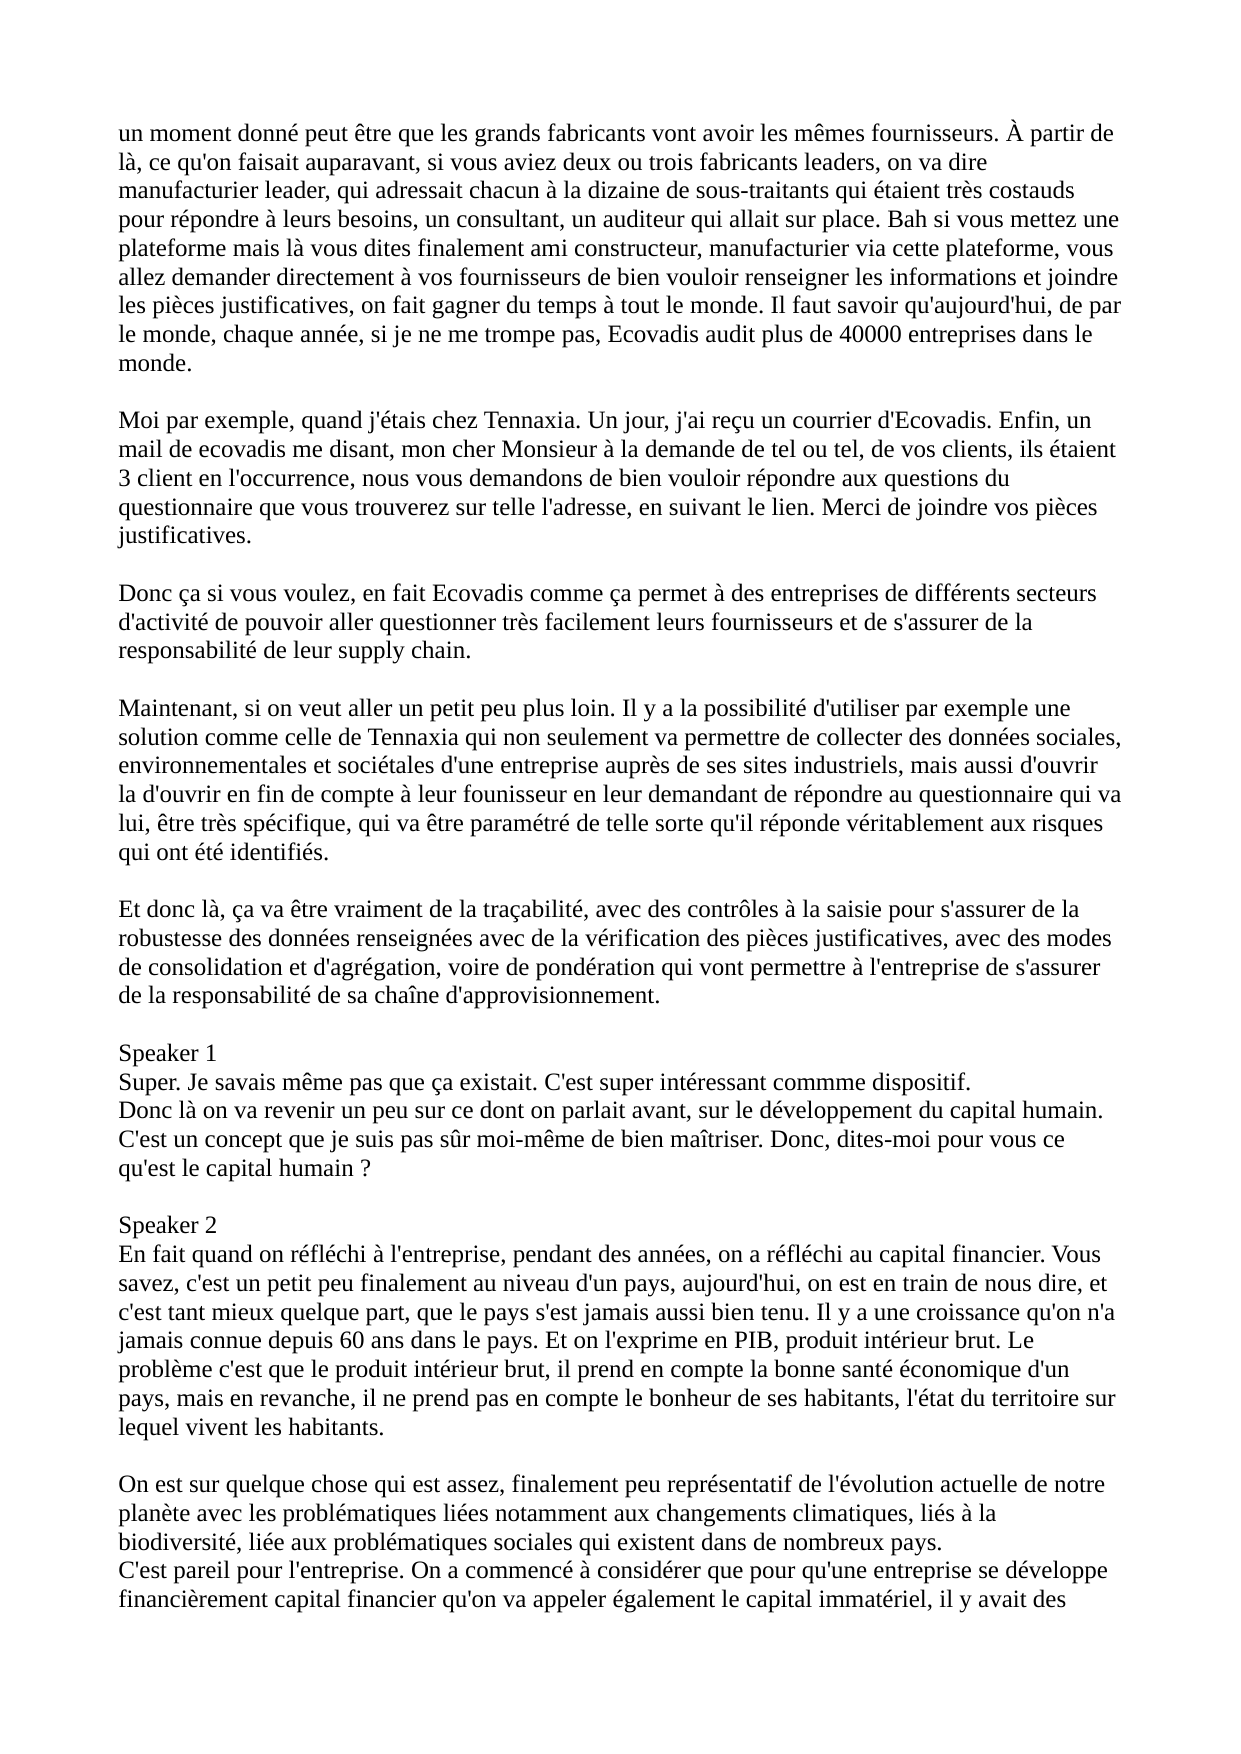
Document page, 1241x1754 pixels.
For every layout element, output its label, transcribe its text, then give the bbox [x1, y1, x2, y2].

text Super. Je savais même pas que ça existait. C'est super intéressant commme dispositif. [118, 1067, 1122, 1096]
text un moment donné peut être que les grands fabricants vont avoir les mêmes fournisseurs. À partir de là, ce qu'on faisait auparavant, si vous aviez deux ou trois fabricants leaders, on va dire manufacturier leader, qui adressait chacun à la dizaine de sous-traitants qui étaient très costauds pour répondre à leurs besoins, un consultant, un auditeur qui allait sur place. Bah si vous mettez une plateforme mais là vous dites finalement ami constructeur, manufacturier via cette plateforme, vous allez demander directement à vos fournisseurs de bien vouloir renseigner les informations et joindre les pièces justificatives, on fait gagner du temps à tout le monde. Il faut savoir qu'aujourd'hui, de par le monde, chaque année, si je ne me trompe pas, Ecovadis audit plus de 40000 entreprises dans le monde. Moi par exemple, quand j'étais chez Tennaxia. Un jour, j'ai reçu un courrier d'Ecovadis. Enfin, un mail de ecovadis me disant, mon cher Monsieur à la demande de tel ou tel, de vos clients, ils étaient 3 client en l'occurrence, nous vous demandons de bien vouloir répondre aux questions du questionnaire que vous trouverez sur telle l'adresse, en suivant le lien. Merci de joindre vos pièces justificatives. Donc ça si vous voulez, en fait Ecovadis comme ça permet à des entreprises de différents secteurs d'activité de pouvoir aller questionner très facilement leurs fournisseurs et de s'assurer de la responsabilité de leur supply chain. Maintenant, si on veut aller un petit peu plus loin. Il y a la possibilité d'utiliser par exemple une solution comme celle de Tennaxia qui non seulement va permettre de collecter des données sociales, environnementales et sociétales d'une entreprise auprès de ses sites industriels, mais aussi d'ouvrir la d'ouvrir en fin de compte à leur founisseur en leur demandant de répondre au questionnaire qui va lui, être très spécifique, qui va être paramétré de telle sorte qu'il réponde véritablement aux risques qui ont été identifiés. Et donc là, ça va être vraiment de la traçabilité, avec des contrôles à la saisie pour s'assurer de la robustesse des données renseignées avec de la vérification des pièces justificatives, avec des modes de consolidation et d'agrégation, voire de pondération qui vont permettre à l'entreprise de s'assurer de la responsabilité de sa chaîne d'approvisionnement. Speaker 1 [118, 118, 1122, 1067]
text Speaker 2 En fait quand on réfléchi à l'entreprise, pendant des années, on a réfléchi au capital financier. Vous savez, c'est un petit peu finalement au niveau d'un pays, aujourd'hui, on est en train de nous dire, et c'est tant mieux quelque part, que le pays s'est jamais aussi bien tenu. Il y a une croissance qu'on n'a jamais connue depuis 60 ans dans le pays. Et on l'exprime en PIB, produit intérieur brut. Le problème c'est que le produit intérieur brut, il prend en compte la bonne santé économique d'un pays, mais en revanche, il ne prend pas en compte le bonheur de ses habitants, l'état du territoire sur lequel vivent les habitants. On est sur quelque chose qui est assez, finalement peu représentatif de l'évolution actuelle de notre planète avec les problématiques liées notamment aux changements climatiques, liés à la biodiversité, liée aux problématiques sociales qui existent dans de nombreux pays. C'est pareil pour l'entreprise. On a commencé à considérer que pour qu'une entreprise se développe financièrement capital financier qu'on va appeler également le capital immatériel, il y avait des [118, 1182, 1122, 1613]
text Donc là on va revenir un peu sur ce dont on parlait avant, sur le développement du capital humain. C'est un concept que je suis pas sûr moi-même de bien maîtriser. Donc, dites-moi pour vous ce qu'est le capital humain ? [118, 1096, 1122, 1182]
